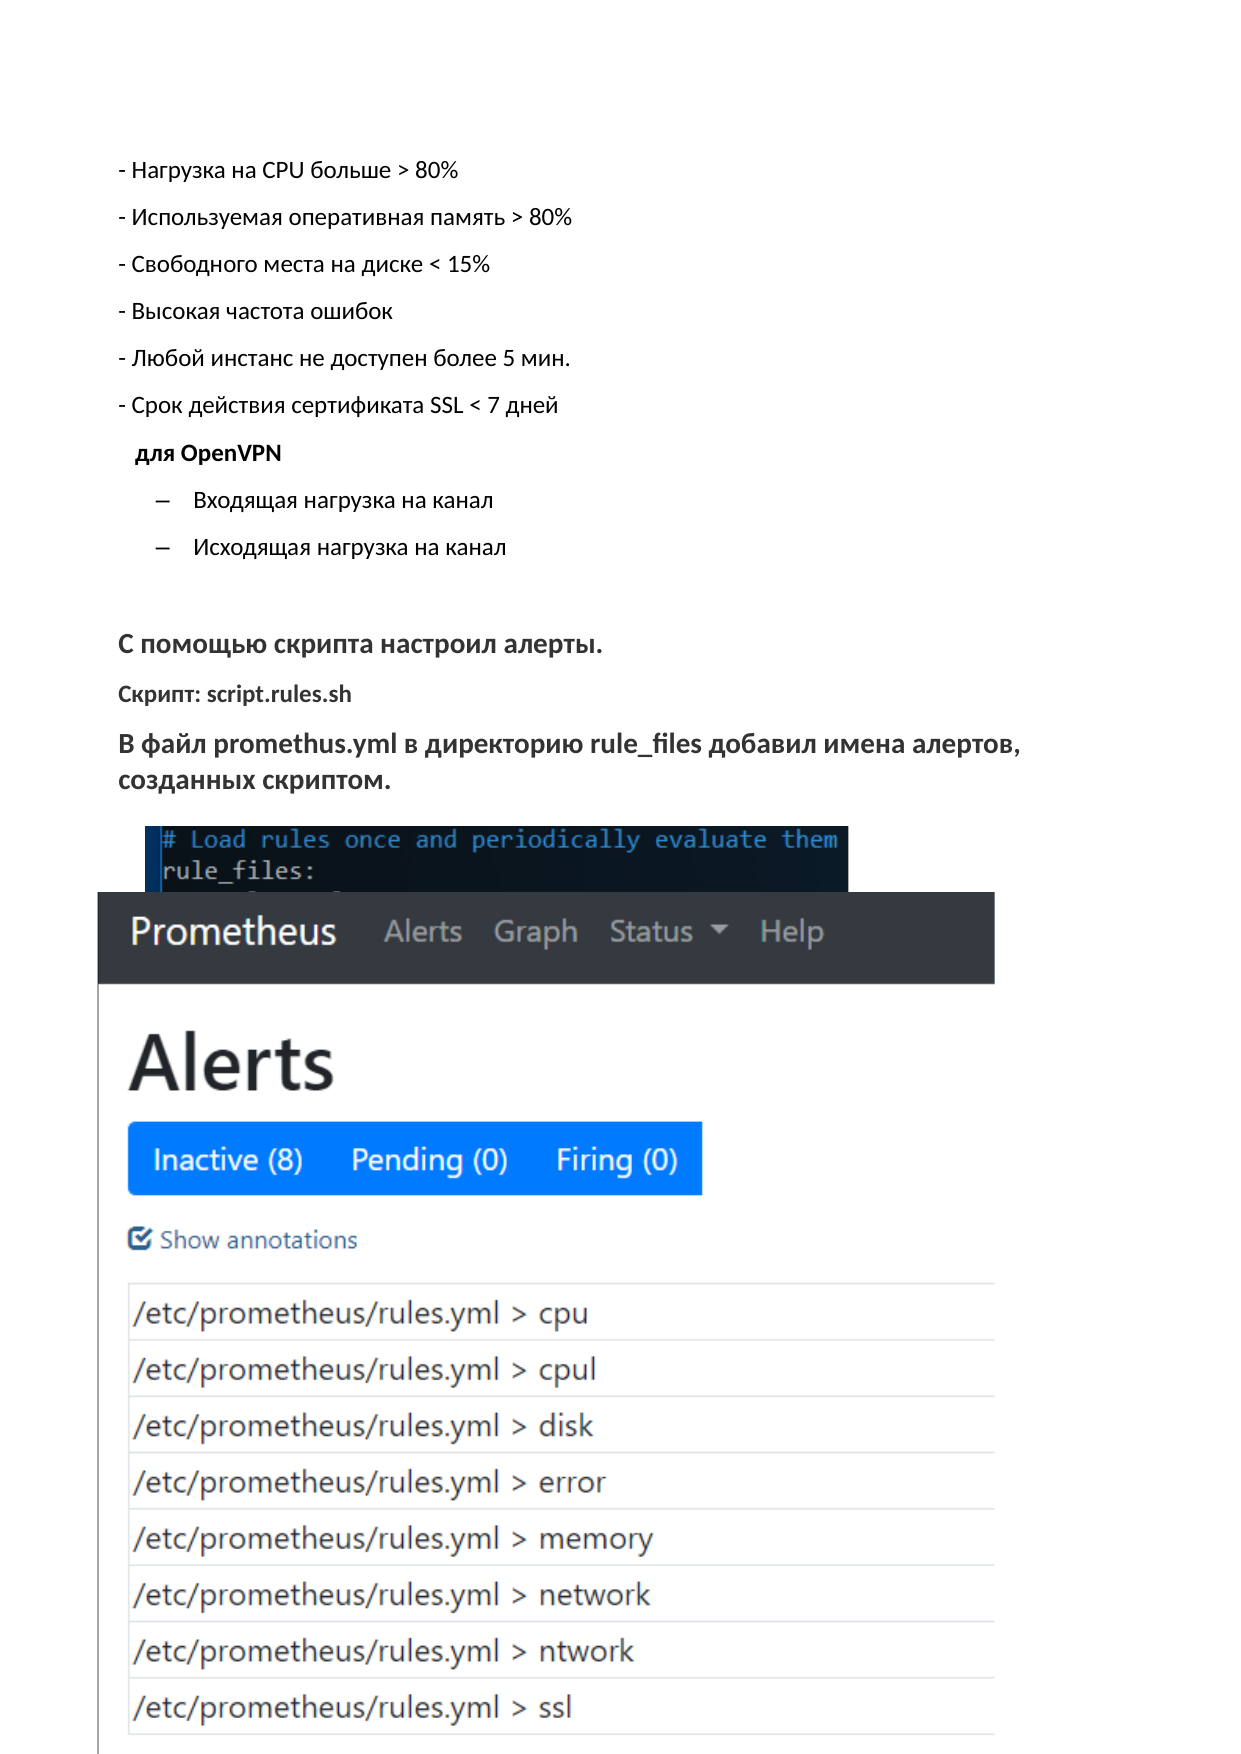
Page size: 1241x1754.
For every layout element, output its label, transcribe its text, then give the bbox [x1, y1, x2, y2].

text - Свободного места на диске < 15% [118, 248, 1122, 279]
text - Любой инстанс не доступен более 5 мин. [118, 342, 1122, 373]
text Скрипт: script.rules.sh [118, 678, 1122, 708]
text - Срок действия сертификата SSL < 7 дней [118, 390, 1122, 420]
list Исходящая нагрузка на канал [156, 531, 1122, 562]
picture [97, 826, 995, 1754]
text С помощью скрипта настроил алерты. [118, 626, 1122, 661]
text - Используемая оперативная память > 80% [118, 201, 1122, 231]
list Входящая нагрузка на канал [156, 484, 1122, 514]
text - Нагрузка на CPU больше > 80% [118, 154, 1122, 184]
text для OpenVPN [118, 437, 1122, 467]
text - Высокая частота ошибок [118, 295, 1122, 326]
text В файл promethus.yml в директорию rule_files добавил имена алертов, созданных скриптом. [118, 725, 1122, 796]
